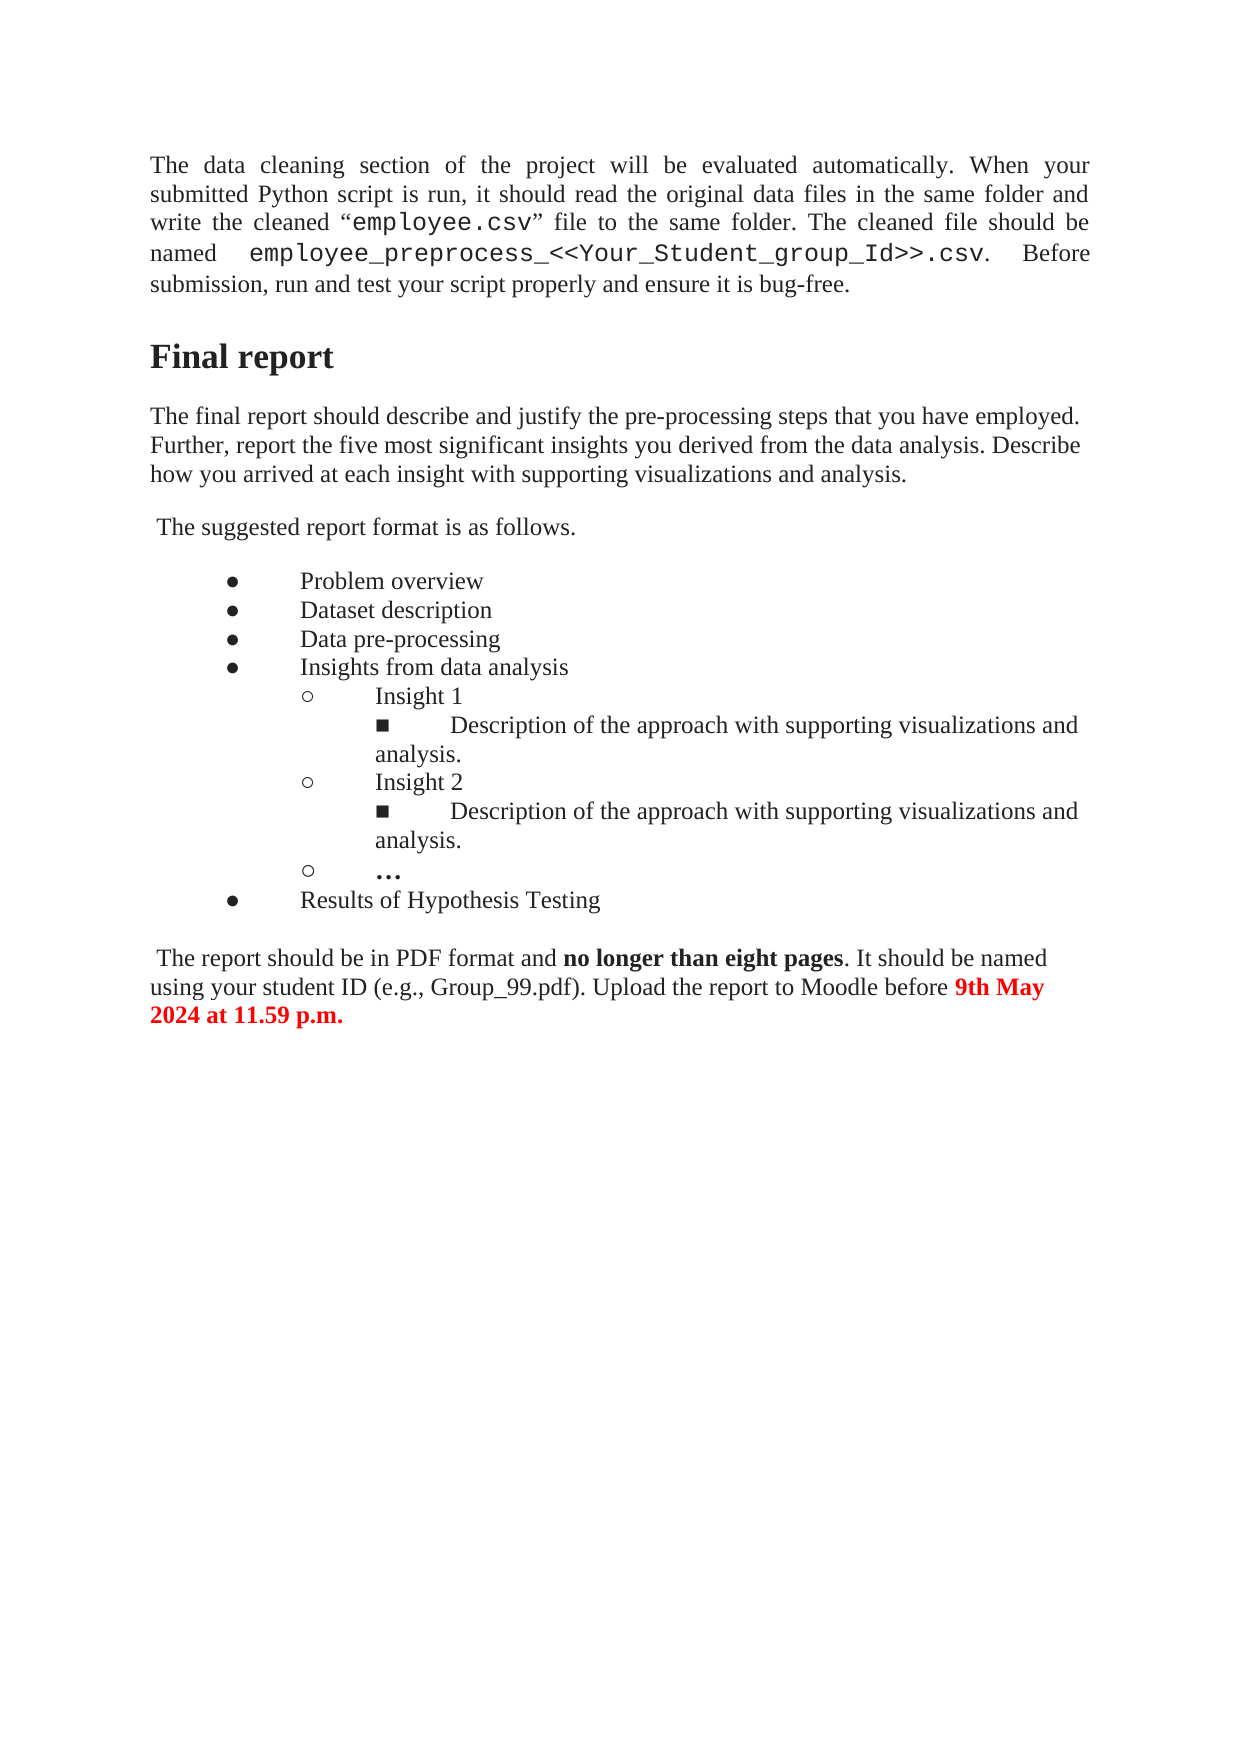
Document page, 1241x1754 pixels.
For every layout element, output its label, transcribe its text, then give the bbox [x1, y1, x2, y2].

text The report should be in PDF format and no longer than eight pages. It should be named using your student ID (e.g., Group_99.pdf). Upload the report to Moodle before 9th May 2024 at 11.59 p.m. [150, 943, 1090, 1029]
text ● Insights from data analysis [225, 652, 1090, 681]
text The data cleaning section of the project will be evaluated automatically. When your submitted Python script is run, it should read the original data files in the same folder and write the cleaned “employee.csv” file to the same folder. The cleaned file should be named employee_preprocess_<<Your_Student_group_Id>>.csv. Before submission, run and test your script properly and ensure it is bug-free. [150, 150, 1090, 298]
text ○ Insight 2 [300, 767, 1090, 796]
text ● Results of Hypothesis Testing [225, 885, 1090, 914]
text The suggested report format is as follows. [150, 512, 1090, 541]
text The final report should describe and justify the pre-processing steps that you have employed. Further, report the five most significant insights you derived from the data analysis. Describe how you arrived at each insight with supporting visualizations and analysis. [150, 401, 1090, 487]
subtitle Final report [150, 335, 1090, 376]
text ■ Description of the approach with supporting visualizations and analysis. [375, 710, 1090, 767]
text ● Data pre-processing [225, 624, 1090, 652]
text ● Problem overview [225, 566, 1090, 595]
text ■ Description of the approach with supporting visualizations and analysis. [375, 796, 1090, 854]
text ○ Insight 1 [300, 681, 1090, 710]
text ○ … [300, 854, 1090, 885]
text ● Dataset description [225, 595, 1090, 624]
